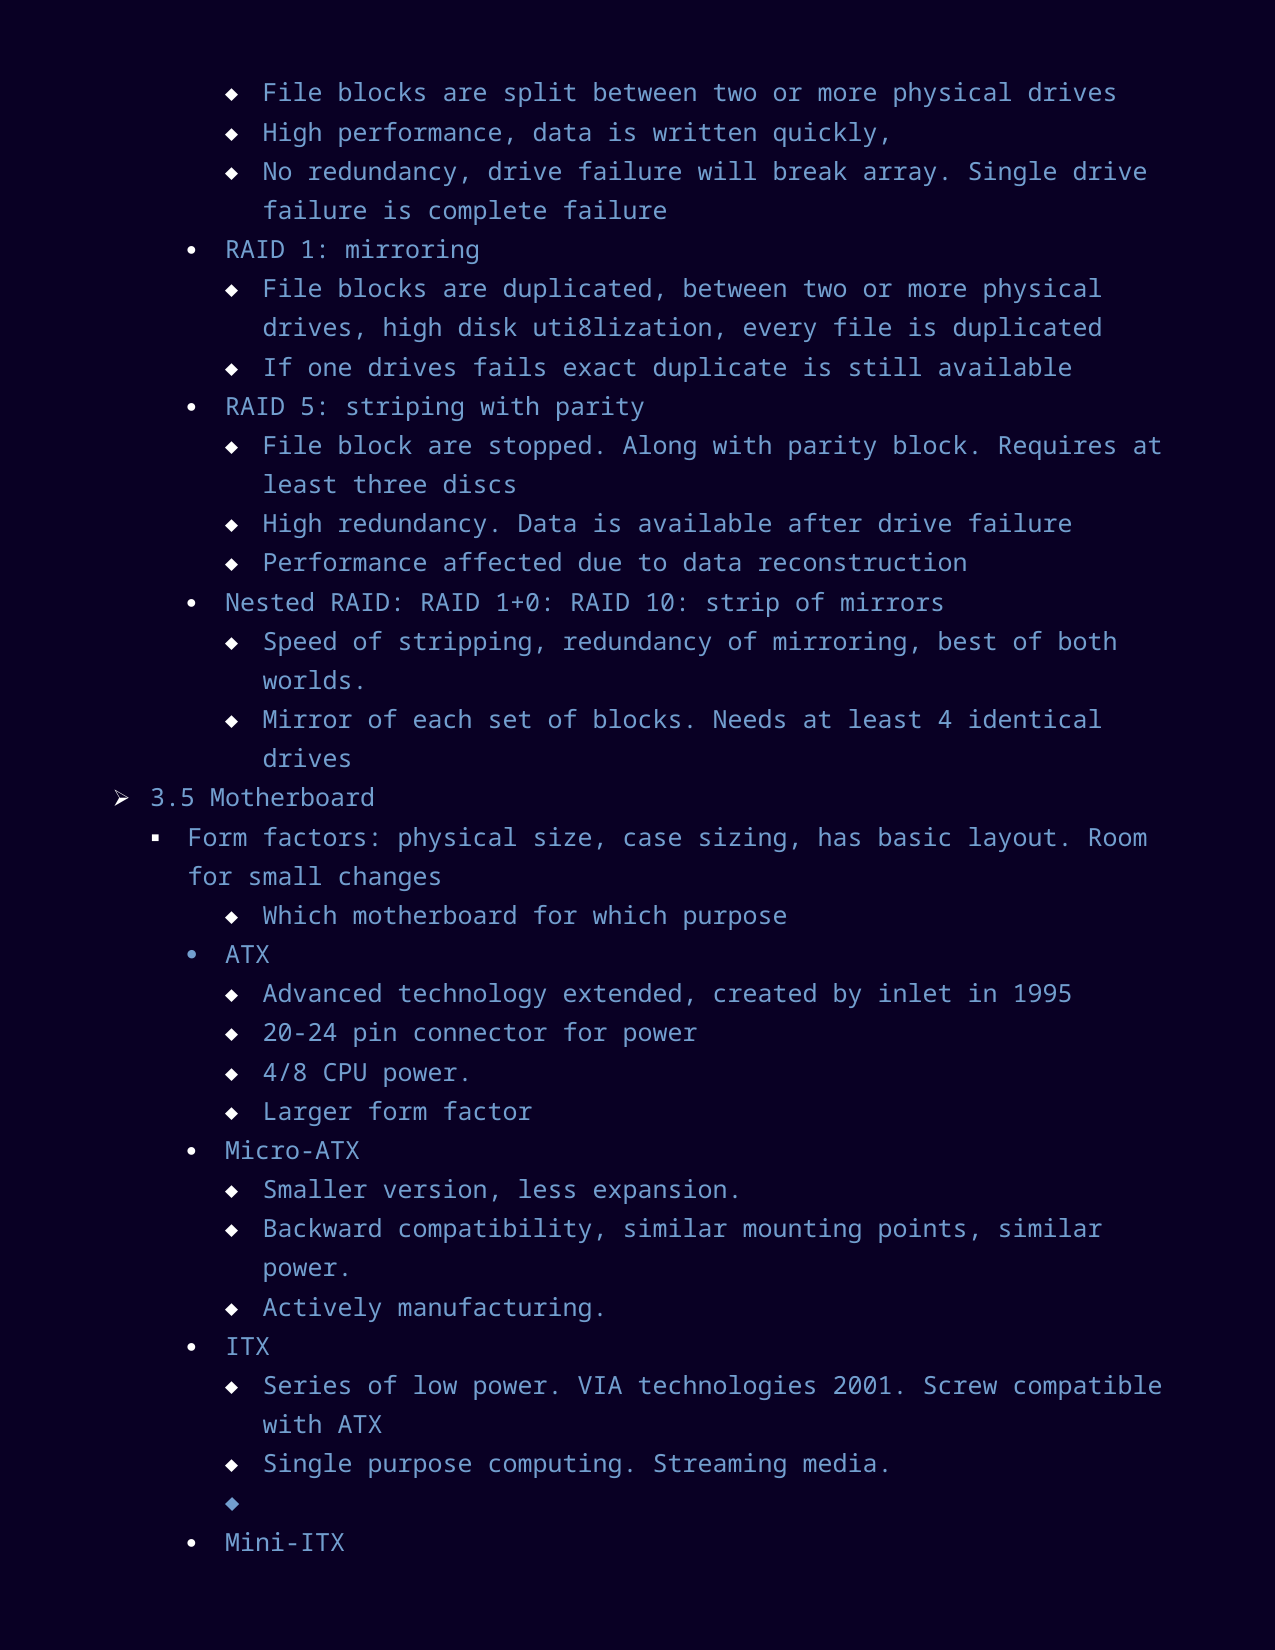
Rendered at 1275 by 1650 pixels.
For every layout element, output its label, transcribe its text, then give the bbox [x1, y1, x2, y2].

list ITX [187, 1328, 1200, 1362]
list Mirror of each set of blocks. Needs at least 4 identical drives [225, 702, 1200, 775]
list Backward compatibility, similar mounting points, similar power. [225, 1211, 1200, 1284]
list High redundancy. Data is available after drive failure [225, 506, 1200, 540]
list Larger form factor [225, 1093, 1200, 1127]
list Performance affected due to data reconstruction [225, 545, 1200, 579]
list Advanced technology extended, created by inlet in 1995 [225, 976, 1200, 1010]
list If one drives fails exact duplicate is still available [225, 349, 1200, 383]
list Series of low power. VIA technologies 2001. Screw compatible with ATX [225, 1367, 1200, 1441]
list RAID 5: striping with parity [187, 388, 1200, 422]
list 4/8 CPU power. [225, 1054, 1200, 1088]
list File blocks are duplicated, between two or more physical drives, high disk uti8lization, every file is duplicated [225, 271, 1200, 344]
list Micro-ATX [187, 1132, 1200, 1167]
list File block are stopped. Along with parity block. Requires at least three discs [225, 427, 1200, 501]
list RAID 1: mirroring [187, 232, 1200, 266]
list No redundancy, drive failure will break array. Single drive failure is complete failure [225, 153, 1200, 227]
list Which motherboard for which purpose [225, 897, 1200, 932]
list ATX [187, 937, 1200, 971]
list High performance, data is written quickly, [225, 114, 1200, 148]
list Smaller version, less expansion. [225, 1172, 1200, 1206]
list File blocks are split between two or more physical drives [225, 75, 1200, 109]
list 3.5 Motherboard [112, 780, 1200, 814]
list Nested RAID: RAID 1+0: RAID 10: strip of mirrors [187, 584, 1200, 618]
list Actively manufacturing. [225, 1289, 1200, 1323]
list Form factors: physical size, case sizing, has basic layout. Room for small changes [150, 819, 1200, 892]
list 20-24 pin connector for power [225, 1015, 1200, 1049]
list Speed of stripping, redundancy of mirroring, best of both worlds. [225, 623, 1200, 697]
list Mini-ITX [187, 1524, 1200, 1558]
list Single purpose computing. Streaming media. [225, 1446, 1200, 1480]
